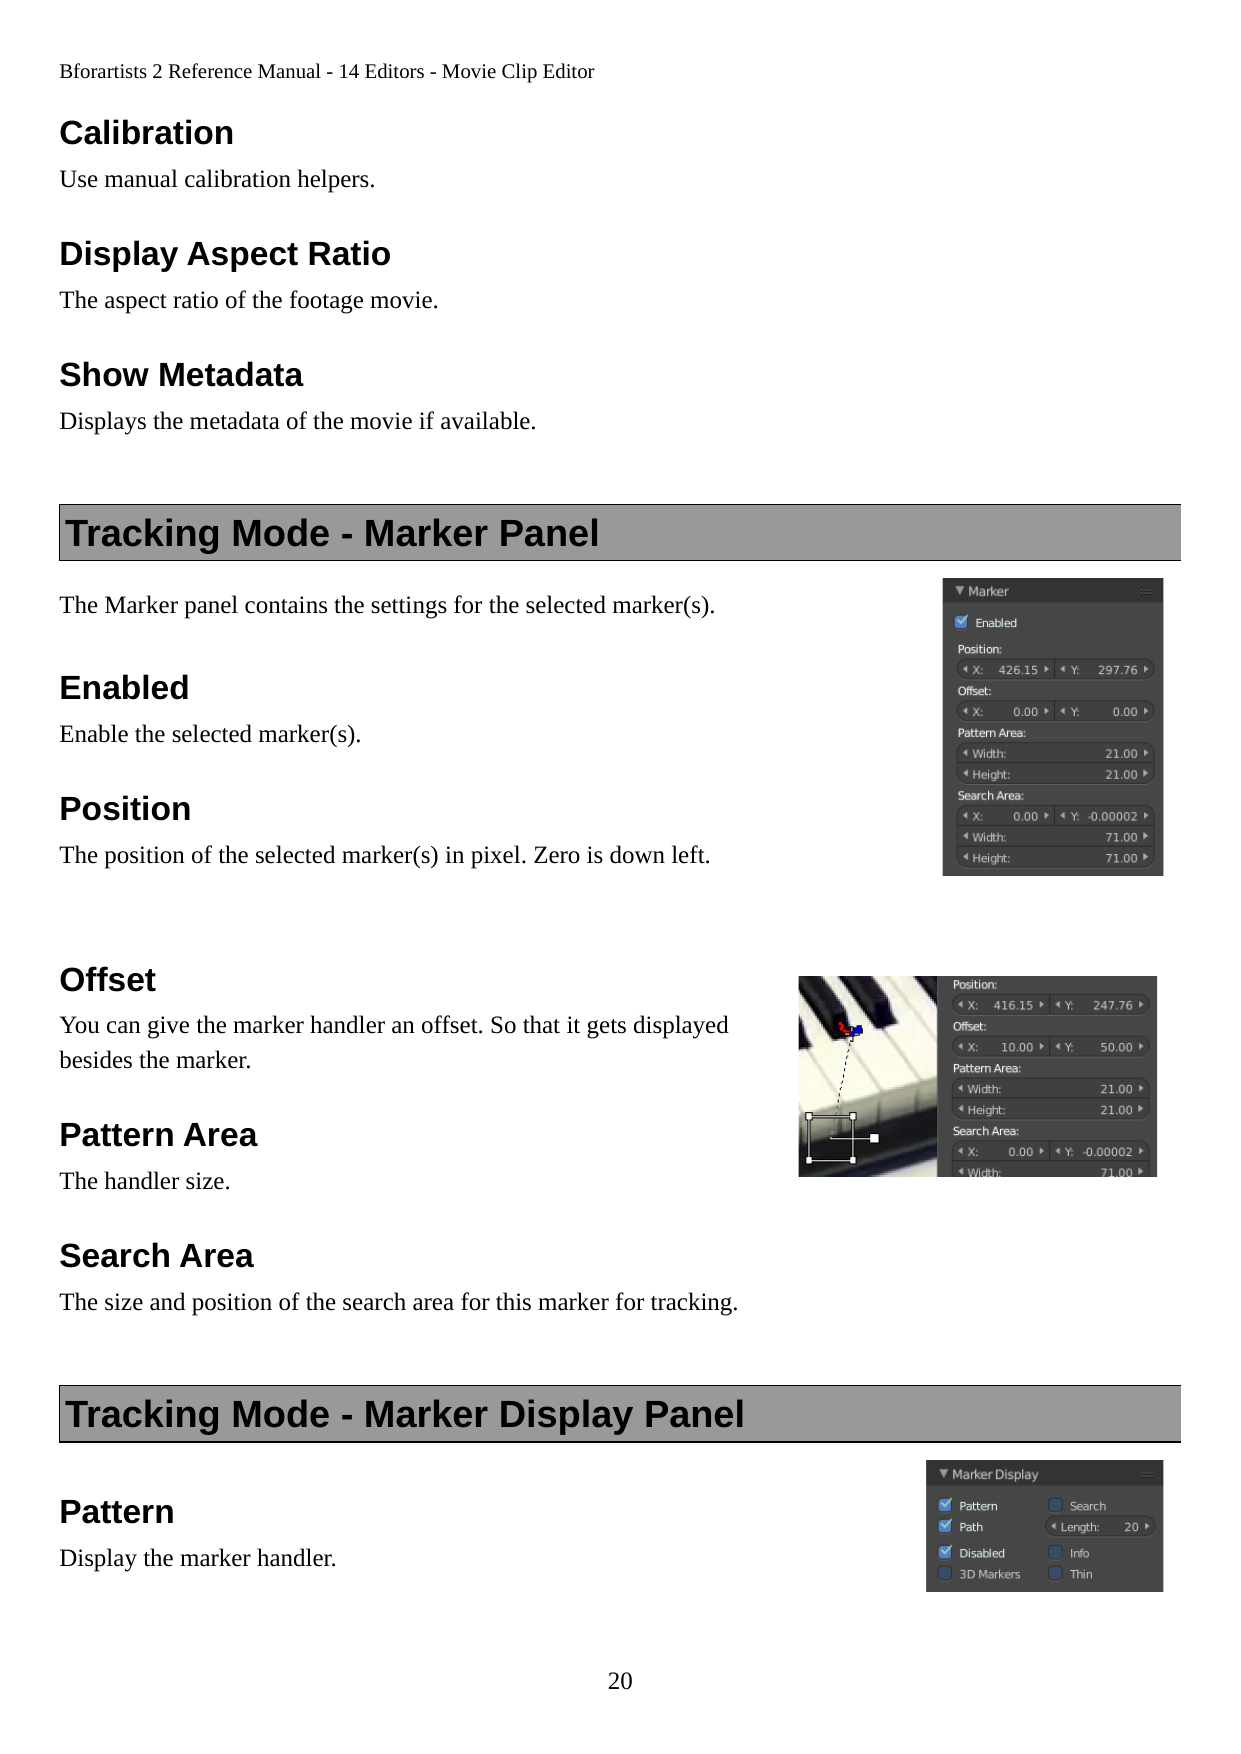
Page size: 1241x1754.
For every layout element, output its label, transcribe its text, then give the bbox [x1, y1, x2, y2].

picture [942, 578, 1164, 876]
subtitle Pattern [59, 1492, 926, 1531]
text The Marker panel contains the settings for the selected marker(s). [59, 590, 942, 619]
text The handler size. [59, 1166, 1181, 1195]
text Use manual calibration helpers. [59, 164, 1181, 192]
subtitle [1164, 789, 1181, 828]
text The position of the selected marker(s) in pixel. Zero is down left. [59, 840, 942, 869]
subtitle Pattern Area [59, 1115, 798, 1153]
subtitle Offset [59, 959, 1181, 998]
table_header Tracking Mode - Marker Display Panel [60, 1386, 1181, 1441]
table_header Tracking Mode - Marker Panel [60, 505, 1181, 560]
subtitle [1164, 1492, 1181, 1531]
subtitle Calibration [59, 113, 1181, 151]
subtitle Display Aspect Ratio [59, 234, 1181, 272]
subtitle Enabled [59, 668, 942, 707]
text Display the marker handler. [59, 1543, 926, 1572]
subtitle Position [59, 789, 942, 828]
subtitle Search Area [59, 1236, 1181, 1274]
text The size and position of the search area for this marker for tracking. [59, 1287, 1181, 1316]
subtitle [1158, 1115, 1181, 1153]
subtitle Show Metadata [59, 355, 1181, 393]
text The aspect ratio of the footage movie. [59, 285, 1181, 313]
picture [798, 976, 1158, 1177]
picture [926, 1460, 1164, 1592]
text You can give the marker handler an offset. So that it gets displayed besides the marker. [59, 1011, 798, 1074]
text Enable the selected marker(s). [59, 719, 942, 748]
text Displays the metadata of the movie if available. [59, 406, 1181, 434]
subtitle [1164, 668, 1181, 707]
